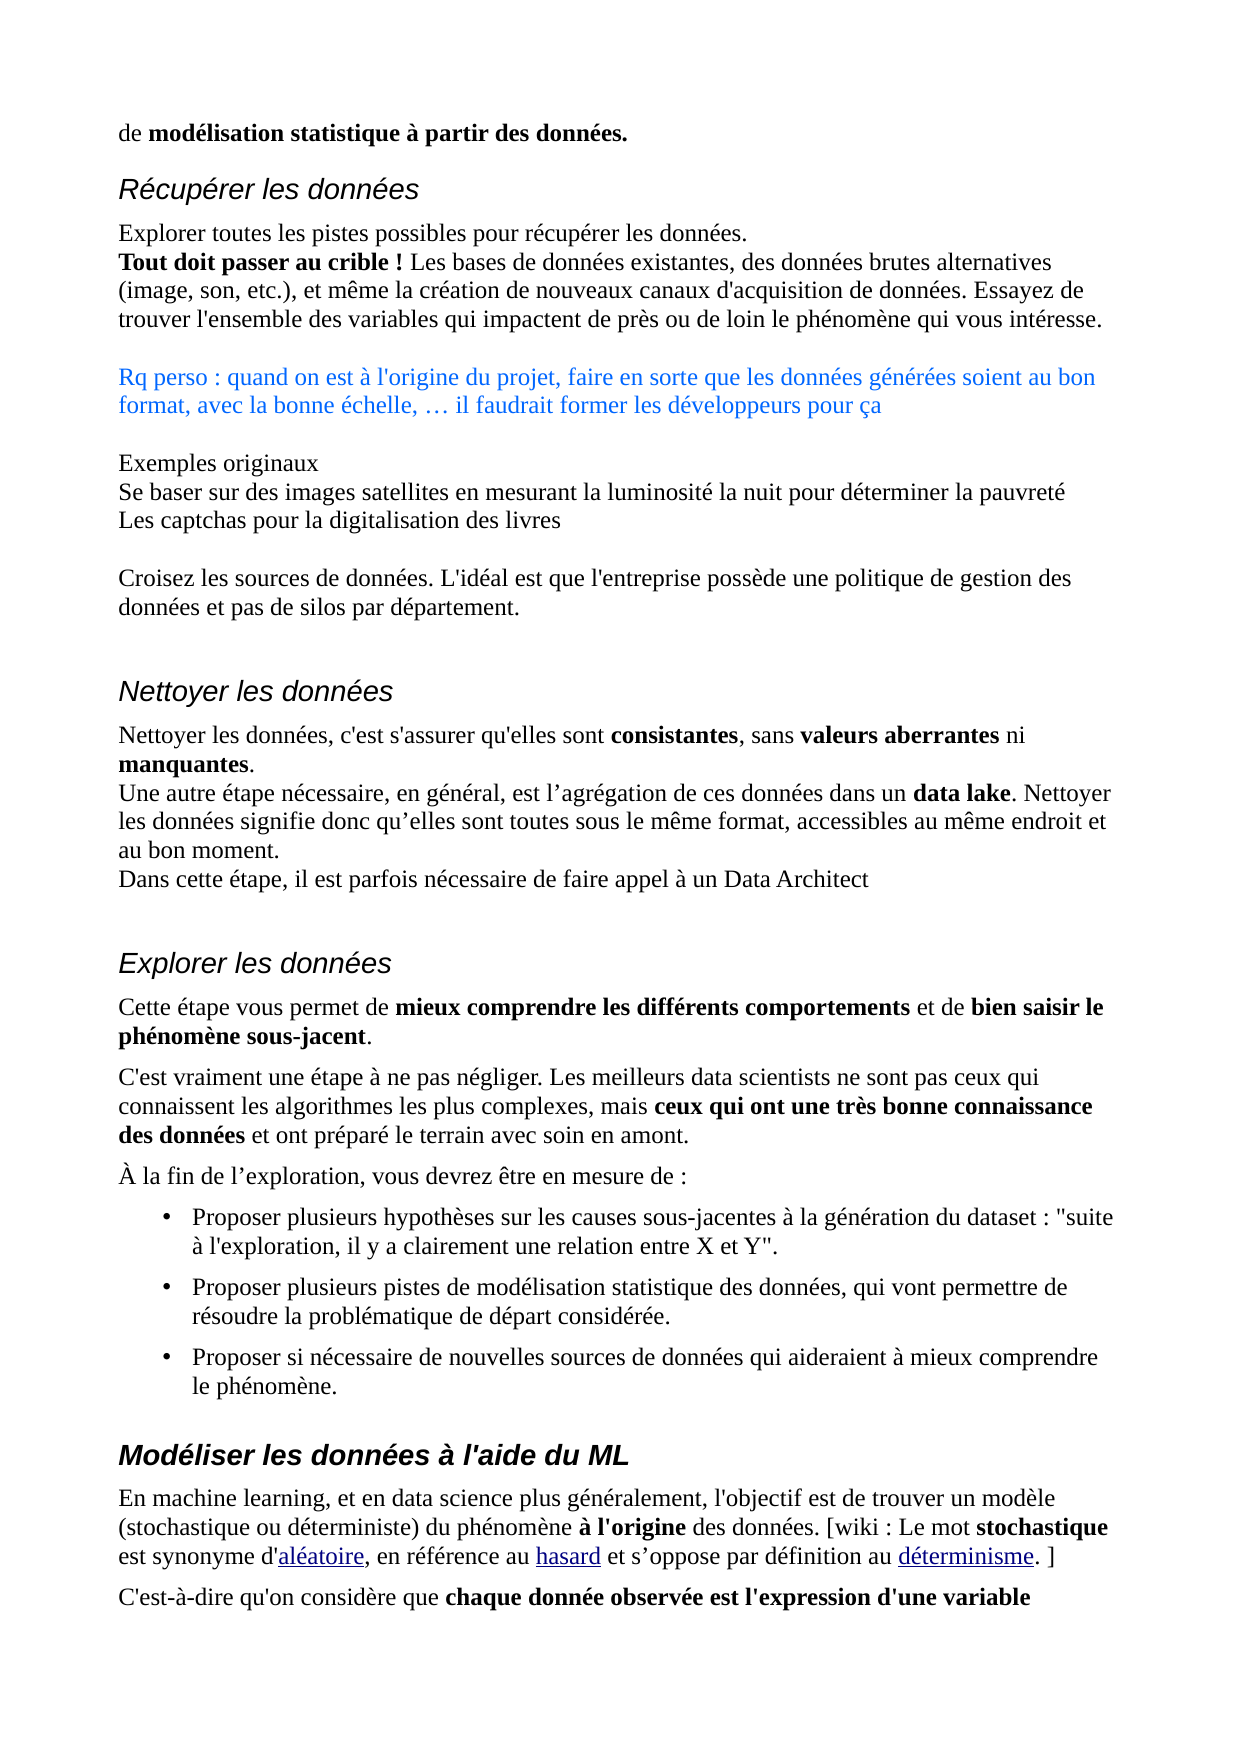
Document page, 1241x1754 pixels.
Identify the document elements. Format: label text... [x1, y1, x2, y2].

text En machine learning, et en data science plus généralement, l'objectif est de trouver un modèle (stochastique ou déterministe) du phénomène à l'origine des données. [wiki : Le mot stochastique est synonyme d'aléatoire, en référence au hasard et s’oppose par définition au déterminisme. ] [118, 1483, 1122, 1570]
text Se baser sur des images satellites en mesurant la luminosité la nuit pour déterminer la pauvreté [118, 477, 1122, 505]
subtitle Récupérer les données [118, 172, 1122, 205]
text Nettoyer les données, c'est s'assurer qu'elles sont consistantes, sans valeurs aberrantes ni manquantes. [118, 720, 1122, 778]
text Les captchas pour la digitalisation des livres [118, 505, 1122, 534]
text Une autre étape nécessaire, en général, est l’agrégation de ces données dans un data lake. Nettoyer les données signifie donc qu’elles sont toutes sous le même format, accessibles au même endroit et au bon moment. [118, 778, 1122, 864]
list Proposer plusieurs hypothèses sur les causes sous-jacentes à la génération du dataset : "suite à l'exploration, il y a clairement une relation entre X et Y". [162, 1202, 1122, 1260]
text Cette étape vous permet de mieux comprendre les différents comportements et de bien saisir le phénomène sous-jacent. [118, 992, 1122, 1050]
text À la fin de l’exploration, vous devrez être en mesure de : [118, 1161, 1122, 1190]
list Proposer plusieurs pistes de modélisation statistique des données, qui vont permettre de résoudre la problématique de départ considérée. [162, 1272, 1122, 1330]
text Croisez les sources de données. L'idéal est que l'entreprise possède une politique de gestion des données et pas de silos par département. [118, 563, 1122, 620]
text Exemples originaux [118, 448, 1122, 477]
subtitle Nettoyer les données [118, 674, 1122, 708]
text de modélisation statistique à partir des données. [118, 118, 1122, 147]
subtitle Explorer les données [118, 946, 1122, 980]
text C'est vraiment une étape à ne pas négliger. Les meilleurs data scientists ne sont pas ceux qui connaissent les algorithmes les plus complexes, mais ceux qui ont une très bonne connaissance des données et ont préparé le terrain avec soin en amont. [118, 1062, 1122, 1149]
text Dans cette étape, il est parfois nécessaire de faire appel à un Data Architect [118, 864, 1122, 893]
text C'est-à-dire qu'on considère que chaque donnée observée est l'expression d'une variable [118, 1582, 1122, 1611]
text Tout doit passer au crible ! Les bases de données existantes, des données brutes alternatives (image, son, etc.), et même la création de nouveaux canaux d'acquisition de données. Essayez de trouver l'ensemble des variables qui impactent de près ou de loin le phénomène qui vous intéresse. [118, 247, 1122, 333]
subtitle Modéliser les données à l'aide du ML [118, 1437, 1122, 1471]
text Explorer toutes les pistes possibles pour récupérer les données. [118, 218, 1122, 247]
list Proposer si nécessaire de nouvelles sources de données qui aideraient à mieux comprendre le phénomène. [162, 1342, 1122, 1400]
text Rq perso : quand on est à l'origine du projet, faire en sorte que les données générées soient au bon format, avec la bonne échelle, … il faudrait former les développeurs pour ça [118, 362, 1122, 419]
